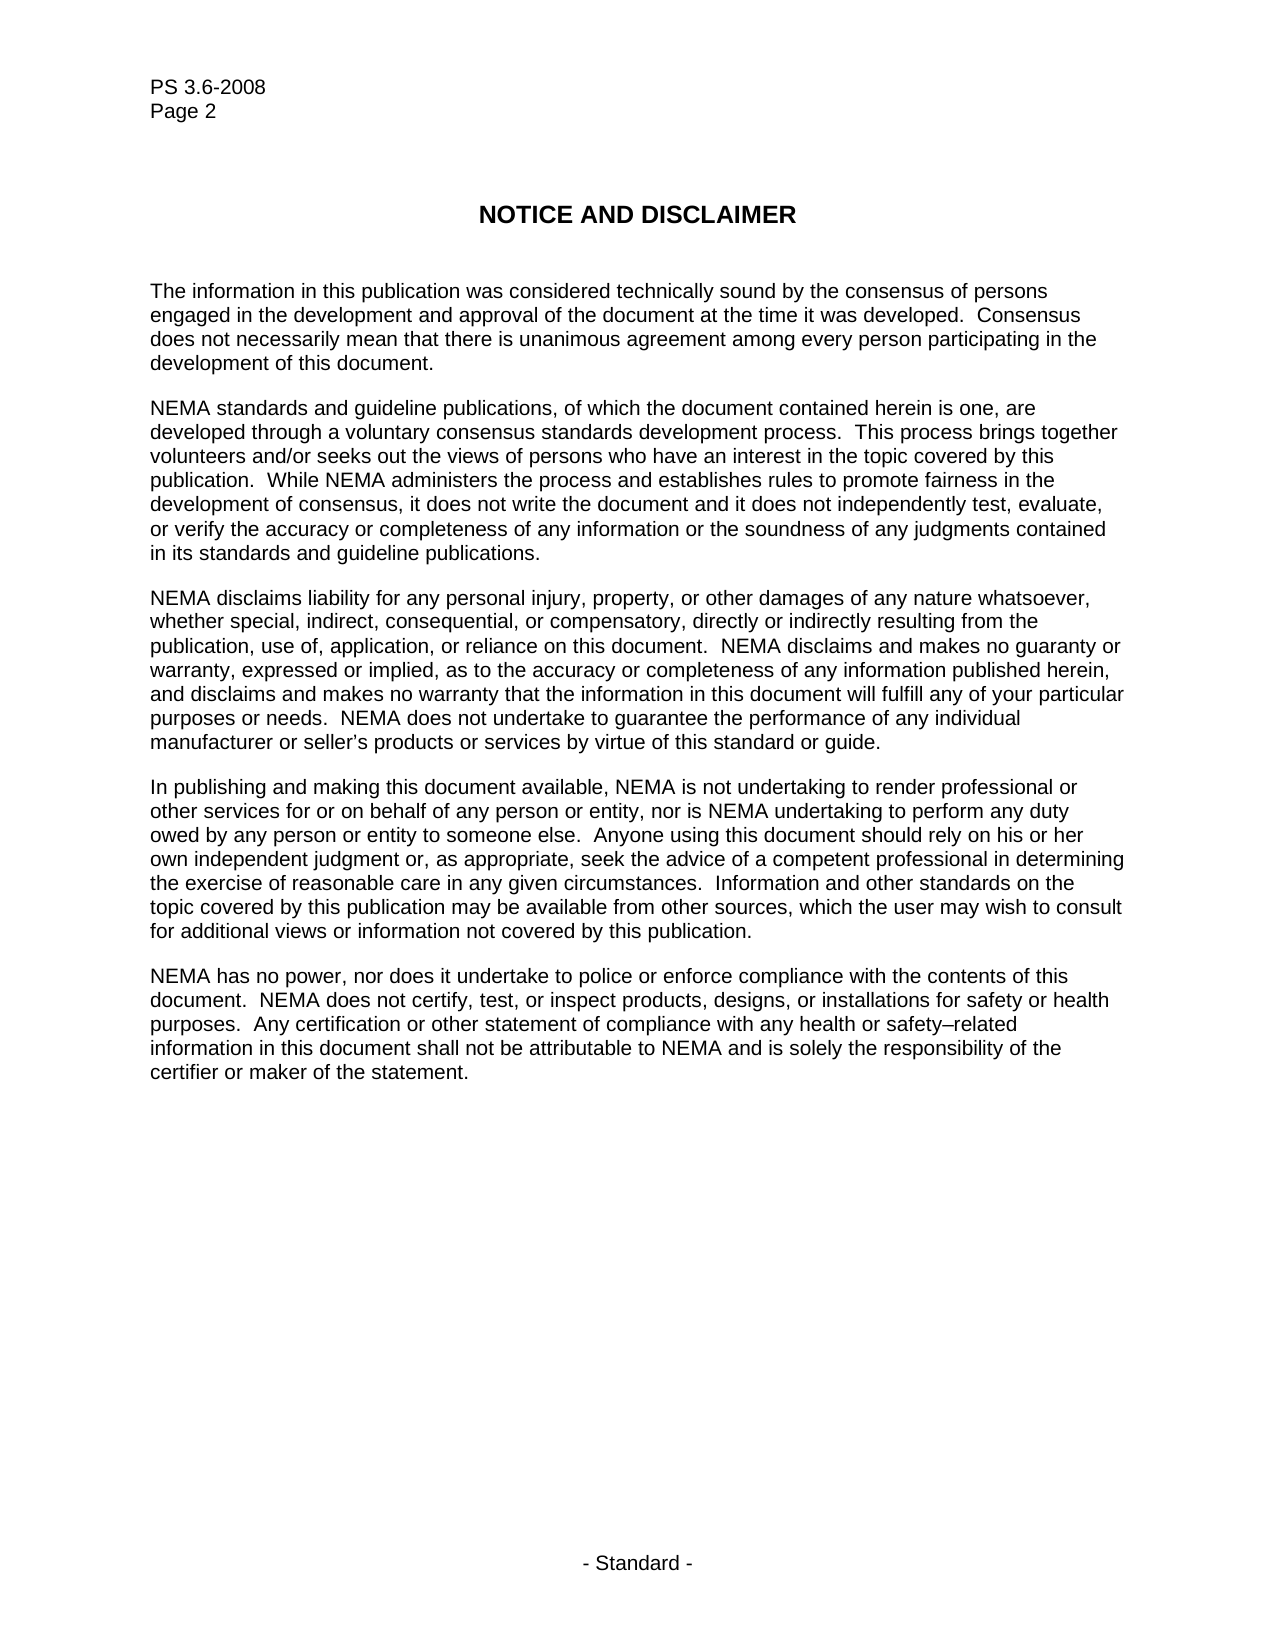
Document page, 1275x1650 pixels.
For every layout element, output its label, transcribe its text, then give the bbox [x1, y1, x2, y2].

text NEMA disclaims liability for any personal injury, property, or other damages of any nature whatsoever, whether special, indirect, consequential, or compensatory, directly or indirectly resulting from the publication, use of, application, or reliance on this document. NEMA disclaims and makes no guaranty or warranty, expressed or implied, as to the accuracy or completeness of any information published herein, and disclaims and makes no warranty that the information in this document will fulfill any of your particular purposes or needs. NEMA does not undertake to guarantee the performance of any individual manufacturer or seller’s products or services by virtue of this standard or guide. [150, 585, 1125, 754]
text The information in this publication was considered technically sound by the consensus of persons engaged in the development and approval of the document at the time it was developed. Consensus does not necessarily mean that there is unanimous agreement among every person participating in the development of this document. [150, 279, 1125, 375]
text NEMA has no power, nor does it undertake to police or enforce compliance with the contents of this document. NEMA does not certify, test, or inspect products, designs, or installations for safety or health purposes. Any certification or other statement of compliance with any health or safety–related information in this document shall not be attributable to NEMA and is solely the responsibility of the certifier or maker of the statement. [150, 964, 1125, 1084]
text In publishing and making this document available, NEMA is not undertaking to render professional or other services for or on behalf of any person or entity, nor is NEMA undertaking to perform any duty owed by any person or entity to someone else. Anyone using this document should rely on his or her own independent judgment or, as appropriate, seek the advice of a competent professional in determining the exercise of reasonable care in any given circumstances. Information and other standards on the topic covered by this publication may be available from other sources, which the user may wish to consult for additional views or information not covered by this publication. [150, 775, 1125, 943]
subtitle NOTICE AND DISCLAIMER [150, 200, 1125, 229]
text NEMA standards and guideline publications, of which the document contained herein is one, are developed through a voluntary consensus standards development process. This process brings together volunteers and/or seeks out the views of persons who have an interest in the topic covered by this publication. While NEMA administers the process and establishes rules to promote fairness in the development of consensus, it does not write the document and it does not independently test, evaluate, or verify the accuracy or completeness of any information or the soundness of any judgments contained in its standards and guideline publications. [150, 396, 1125, 564]
